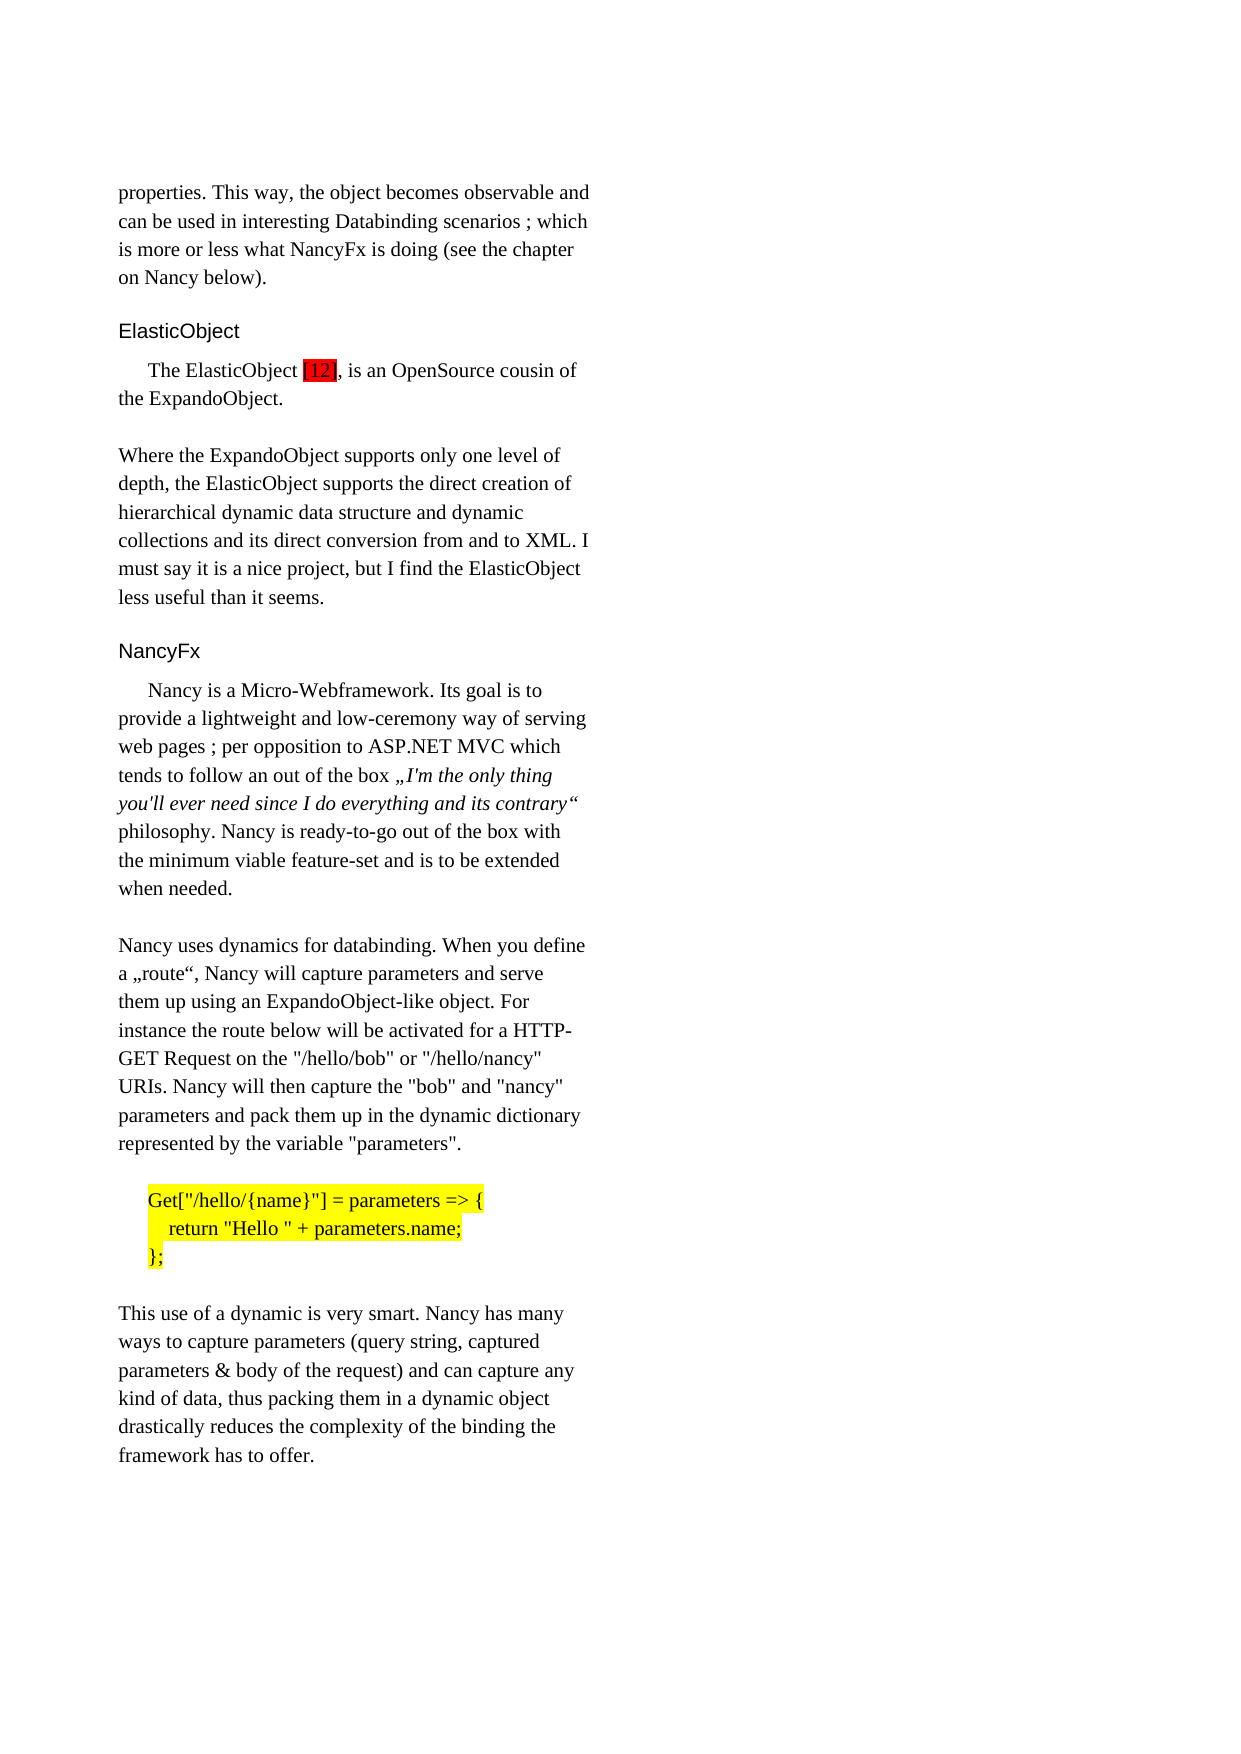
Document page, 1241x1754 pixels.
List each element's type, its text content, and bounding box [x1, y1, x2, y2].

text return "Hello " + parameters.name; [118, 1213, 591, 1241]
text This use of a dynamic is very smart. Nancy has many ways to capture parameters (query string, captured parameters & body of the request) and can capture any kind of data, thus packing them in a dynamic object drastically reduces the complexity of the binding the framework has to offer. [118, 1298, 591, 1468]
text Where the ExpandoObject supports only one level of depth, the ElasticObject supports the direct creation of hierarchical dynamic data structure and dynamic collections and its direct conversion from and to XML. I must say it is a nice project, but I find the ElasticObject less useful than it seems. [118, 440, 591, 610]
text Nancy is a Micro-Webframework. Its goal is to provide a lightweight and low-ceremony way of serving web pages ; per opposition to ASP.NET MVC which tends to follow an out of the box „I'm the only thing you'll ever need since I do everything and its contrary“ philosophy. Nancy is ready-to-go out of the box with the minimum viable feature-set and is to be extended when needed. [118, 674, 591, 901]
text ElasticObject [118, 320, 591, 343]
text properties. This way, the object becomes observable and can be used in interesting Databinding scenarios ; which is more or less what NancyFx is doing (see the chapter on Nancy below). [118, 177, 591, 290]
text The ElasticObject [12], is an OpenSource cousin of the ExpandoObject. [118, 355, 591, 412]
text NancyFx [118, 639, 591, 663]
text Get["/hello/{name}"] = parameters => { [118, 1184, 591, 1213]
text Nancy uses dynamics for databinding. When you define a „route“, Nancy will capture parameters and serve them up using an ExpandoObject-like object. For instance the route below will be activated for a HTTP-GET Request on the "/hello/bob" or "/hello/nancy" URIs. Nancy will then capture the "bob" and "nancy" parameters and pack them up in the dynamic dictionary represented by the variable "parameters". [118, 929, 591, 1156]
text }; [118, 1241, 591, 1269]
